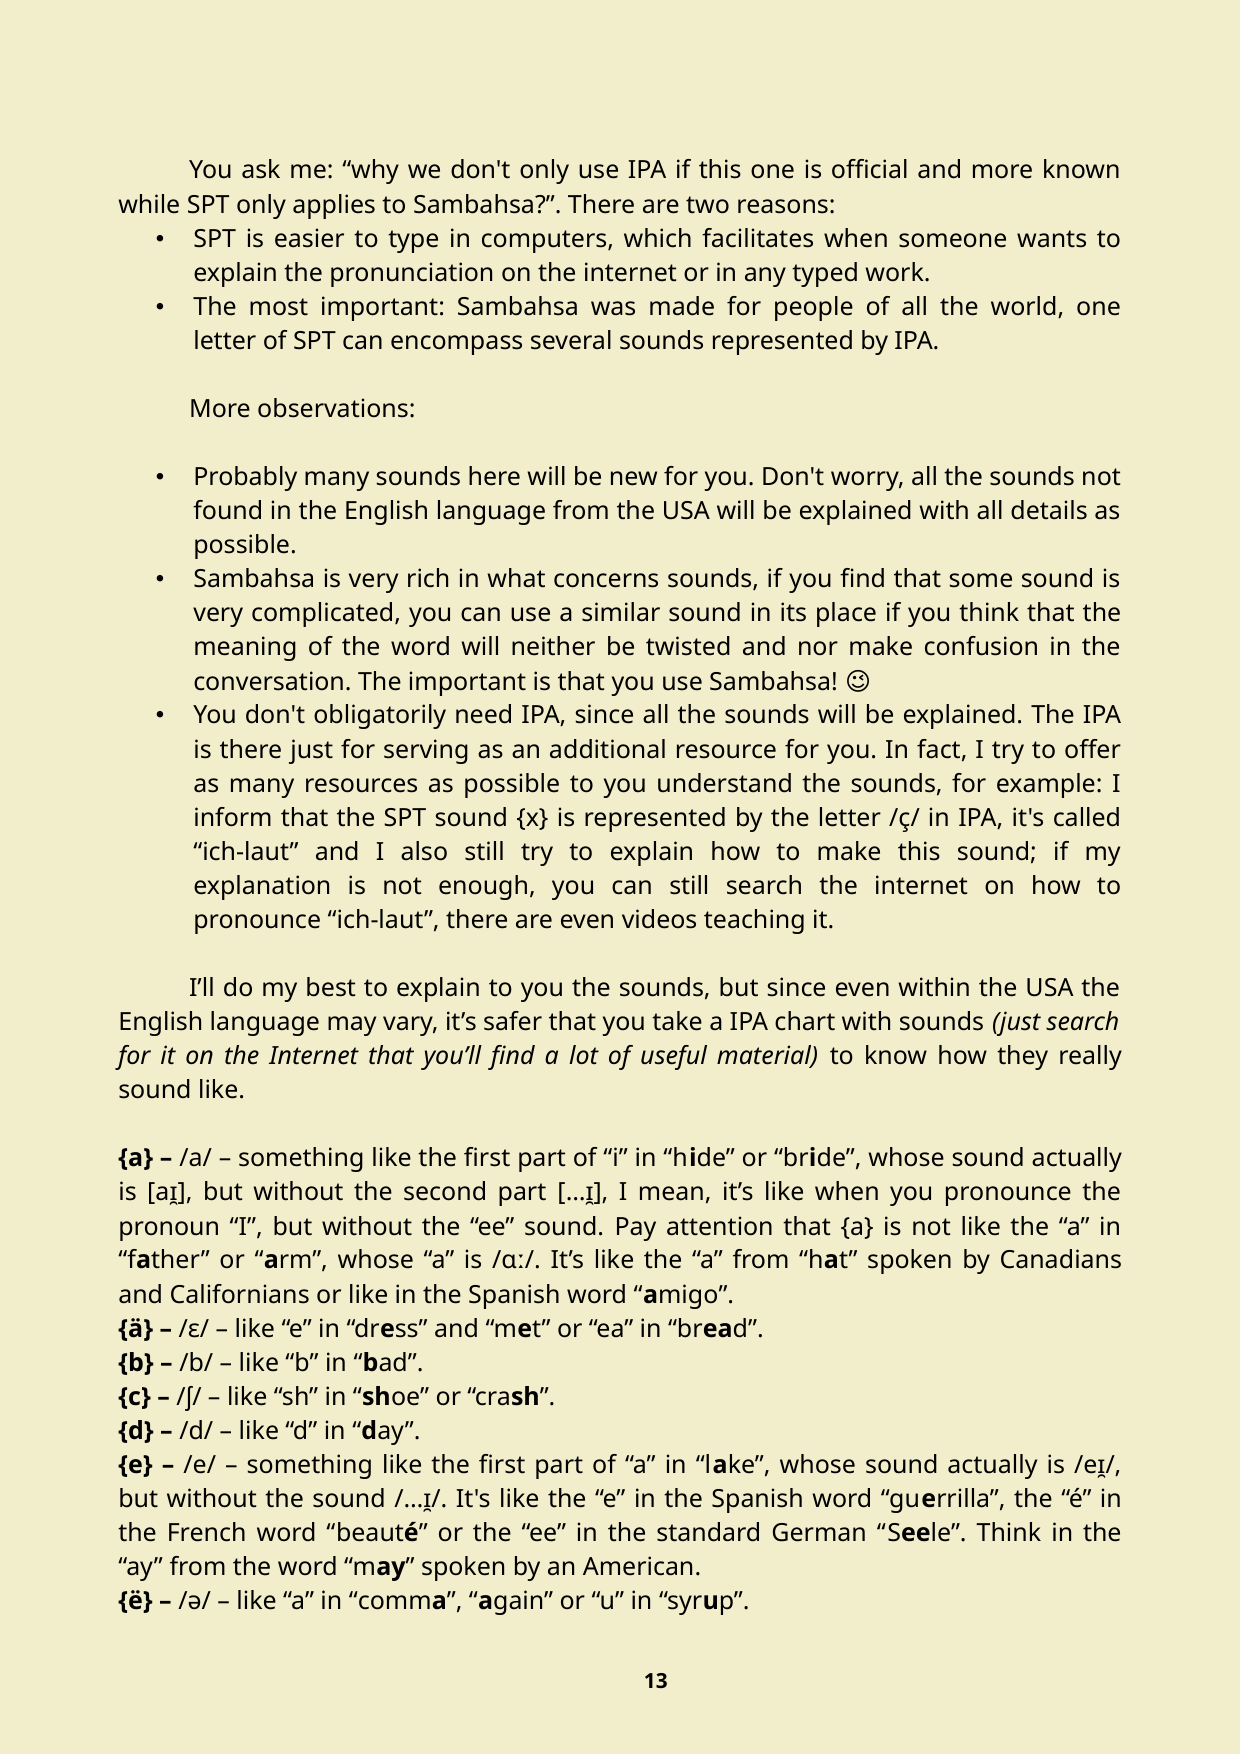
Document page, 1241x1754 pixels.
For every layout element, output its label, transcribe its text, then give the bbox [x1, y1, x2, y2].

list You don't obligatorily need IPA, since all the sounds will be explained. The IPA is there just for serving as an additional resource for you. In fact, I try to offer as many resources as possible to you understand the sounds, for example: I inform that the SPT sound {x} is represented by the letter /ç/ in IPA, it's called “ich-laut” and I also still try to explain how to make this sound; if my explanation is not enough, you can still search the internet on how to pronounce “ich-laut”, there are even videos teaching it. [156, 697, 1122, 936]
text You ask me: “why we don't only use IPA if this one is official and more known while SPT only applies to Sambahsa?”. There are two reasons: [118, 152, 1122, 220]
text More observations: [118, 391, 1122, 425]
list SPT is easier to type in computers, which facilitates when someone wants to explain the pronunciation on the internet or in any typed work. [156, 220, 1122, 288]
text {c} – /ʃ/ – like “sh” in “shoe” or “crash”. [118, 1378, 1122, 1412]
text {d} – /d/ – like “d” in “day”. [118, 1412, 1122, 1447]
text {b} – /b/ – like “b” in “bad”. [118, 1344, 1122, 1378]
text I’ll do my best to explain to you the sounds, but since even within the USA the English language may vary, it’s safer that you take a IPA chart with sounds (just search for it on the Internet that you’ll find a lot of useful material) to know how they really sound like. [118, 970, 1122, 1106]
text {ä} – /ɛ/ – like “e” in “dress” and “met” or “ea” in “bread”. [118, 1310, 1122, 1344]
list Sambahsa is very rich in what concerns sounds, if you find that some sound is very complicated, you can use a similar sound in its place if you think that the meaning of the word will neither be twisted and nor make confusion in the conversation. The important is that you use Sambahsa! 😉 [156, 561, 1122, 697]
text {a} – /a/ – something like the first part of “i” in “hide” or “bride”, whose sound actually is [aɪ̯], but without the second part […ɪ̯], I mean, it’s like when you pronounce the pronoun “I”, but without the “ee” sound. Pay attention that {a} is not like the “a” in “father” or “arm”, whose “a” is /ɑː/. It’s like the “a” from “hat” spoken by Canadians and Californians or like in the Spanish word “amigo”. [118, 1140, 1122, 1310]
text {e} – /e/ – something like the first part of “a” in “lake”, whose sound actually is /eɪ̯/, but without the sound /…ɪ̯/. It's like the “e” in the Spanish word “guerrilla”, the “é” in the French word “beauté” or the “ee” in the standard German “Seele”. Think in the “ay” from the word “may” spoken by an American. [118, 1447, 1122, 1583]
list Probably many sounds here will be new for you. Don't worry, all the sounds not found in the English language from the USA will be explained with all details as possible. [156, 459, 1122, 561]
text {ë} – /ə/ – like “a” in “comma”, “again” or “u” in “syrup”. [118, 1583, 1122, 1617]
list The most important: Sambahsa was made for people of all the world, one letter of SPT can encompass several sounds represented by IPA. [156, 288, 1122, 357]
